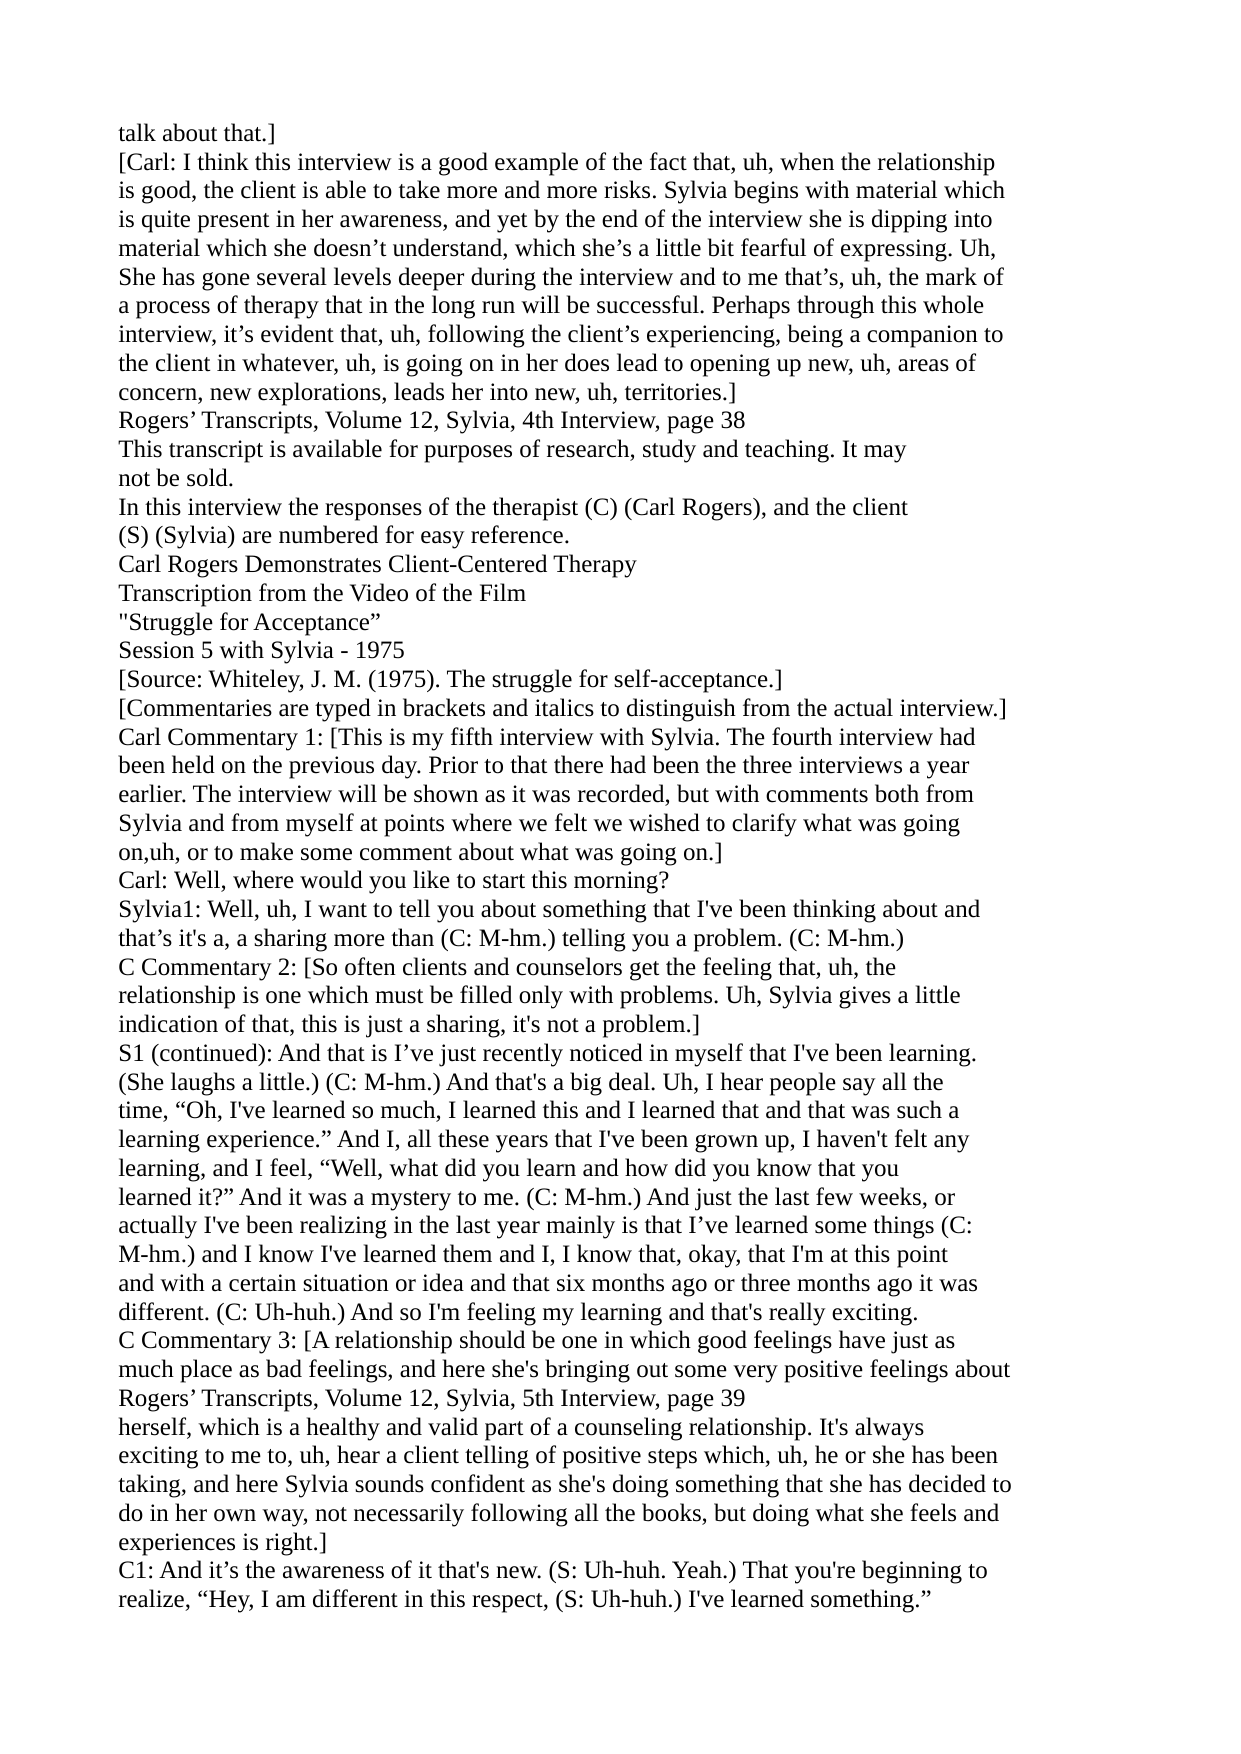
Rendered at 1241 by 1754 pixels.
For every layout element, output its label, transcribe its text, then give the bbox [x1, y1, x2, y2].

text She has gone several levels deeper during the interview and to me that’s, uh, the mark of [118, 262, 1122, 291]
text a process of therapy that in the long run will be successful. Perhaps through this whole [118, 291, 1122, 319]
text been held on the previous day. Prior to that there had been the three interviews a year [118, 751, 1122, 779]
text [Carl: I think this interview is a good example of the fact that, uh, when the relationship [118, 147, 1122, 176]
text learned it?” And it was a mystery to me. (C: M-hm.) And just the last few weeks, or [118, 1182, 1122, 1211]
text experiences is right.] [118, 1527, 1122, 1556]
text Carl Commentary 1: [This is my fifth interview with Sylvia. The fourth interview had [118, 722, 1122, 751]
text realize, “Hey, I am different in this respect, (S: Uh-huh.) I've learned something.” [118, 1584, 1122, 1613]
text time, “Oh, I've learned so much, I learned this and I learned that and that was such a [118, 1096, 1122, 1124]
text on,uh, or to make some comment about what was going on.] [118, 837, 1122, 866]
text is quite present in her awareness, and yet by the end of the interview she is dipping into [118, 204, 1122, 233]
text C Commentary 2: [So often clients and counselors get the feeling that, uh, the [118, 952, 1122, 981]
text not be sold. [118, 463, 1122, 492]
text Rogers’ Transcripts, Volume 12, Sylvia, 5th Interview, page 39 [118, 1383, 1122, 1412]
text taking, and here Sylvia sounds confident as she's doing something that she has decided to [118, 1469, 1122, 1498]
text different. (C: Uh-huh.) And so I'm feeling my learning and that's really exciting. [118, 1297, 1122, 1326]
text S1 (continued): And that is I’ve just recently noticed in myself that I've been learning. [118, 1038, 1122, 1067]
text Carl: Well, where would you like to start this morning? [118, 866, 1122, 894]
text learning experience.” And I, all these years that I've been grown up, I haven't felt any [118, 1124, 1122, 1153]
text Sylvia1: Well, uh, I want to tell you about something that I've been thinking about and [118, 894, 1122, 923]
text and with a certain situation or idea and that six months ago or three months ago it was [118, 1268, 1122, 1297]
text relationship is one which must be filled only with problems. Uh, Sylvia gives a little [118, 981, 1122, 1009]
text earlier. The interview will be shown as it was recorded, but with comments both from [118, 779, 1122, 808]
text herself, which is a healthy and valid part of a counseling relationship. It's always [118, 1412, 1122, 1441]
text (S) (Sylvia) are numbered for easy reference. [118, 521, 1122, 549]
text "Struggle for Acceptance” [118, 607, 1122, 636]
text interview, it’s evident that, uh, following the client’s experiencing, being a companion to [118, 319, 1122, 348]
text that’s it's a, a sharing more than (C: M-hm.) telling you a problem. (C: M-hm.) [118, 923, 1122, 952]
text actually I've been realizing in the last year mainly is that I’ve learned some things (C: [118, 1211, 1122, 1239]
text Rogers’ Transcripts, Volume 12, Sylvia, 4th Interview, page 38 [118, 406, 1122, 434]
text C Commentary 3: [A relationship should be one in which good feelings have just as [118, 1326, 1122, 1354]
text the client in whatever, uh, is going on in her does lead to opening up new, uh, areas of [118, 348, 1122, 377]
text learning, and I feel, “Well, what did you learn and how did you know that you [118, 1153, 1122, 1182]
text Transcription from the Video of the Film [118, 578, 1122, 607]
text exciting to me to, uh, hear a client telling of positive steps which, uh, he or she has been [118, 1441, 1122, 1469]
text [Commentaries are typed in brackets and italics to distinguish from the actual interview.] [118, 693, 1122, 722]
text talk about that.] [118, 118, 1122, 147]
text This transcript is available for purposes of research, study and teaching. It may [118, 434, 1122, 463]
text do in her own way, not necessarily following all the books, but doing what she feels and [118, 1498, 1122, 1527]
text much place as bad feelings, and here she's bringing out some very positive feelings about [118, 1354, 1122, 1383]
text (She laughs a little.) (C: M-hm.) And that's a big deal. Uh, I hear people say all the [118, 1067, 1122, 1096]
text Session 5 with Sylvia - 1975 [118, 636, 1122, 664]
text material which she doesn’t understand, which she’s a little bit fearful of expressing. Uh, [118, 233, 1122, 262]
text is good, the client is able to take more and more risks. Sylvia begins with material which [118, 176, 1122, 204]
text concern, new explorations, leads her into new, uh, territories.] [118, 377, 1122, 406]
text In this interview the responses of the therapist (C) (Carl Rogers), and the client [118, 492, 1122, 521]
text Sylvia and from myself at points where we felt we wished to clarify what was going [118, 808, 1122, 837]
text Carl Rogers Demonstrates Client-Centered Therapy [118, 549, 1122, 578]
text indication of that, this is just a sharing, it's not a problem.] [118, 1009, 1122, 1038]
text M-hm.) and I know I've learned them and I, I know that, okay, that I'm at this point [118, 1239, 1122, 1268]
text C1: And it’s the awareness of it that's new. (S: Uh-huh. Yeah.) That you're beginning to [118, 1556, 1122, 1584]
text [Source: Whiteley, J. M. (1975). The struggle for self-acceptance.] [118, 664, 1122, 693]
